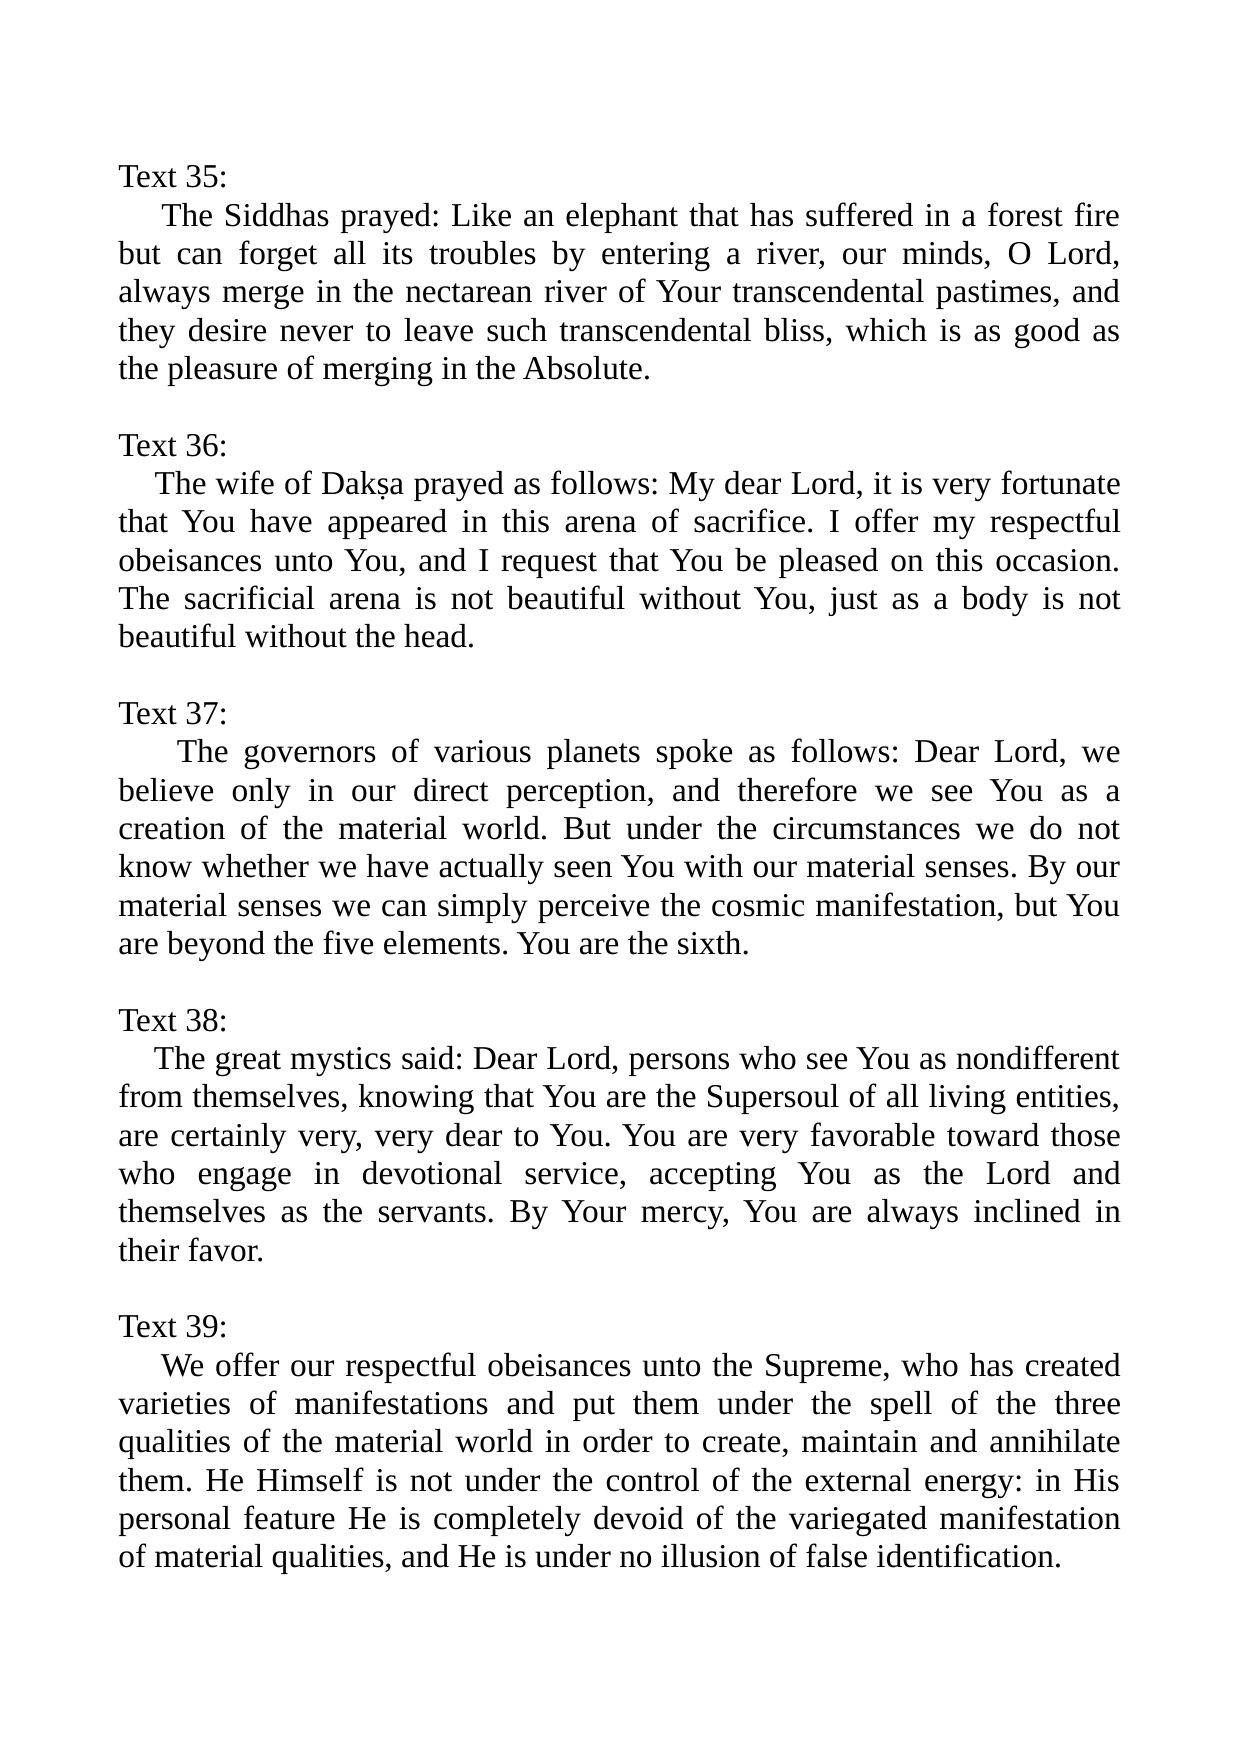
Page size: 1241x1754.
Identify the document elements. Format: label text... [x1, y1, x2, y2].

text We offer our respectful obeisances unto the Supreme, who has created varieties of manifestations and put them under the spell of the three qualities of the material world in order to create, maintain and annihilate them. He Himself is not under the control of the external energy: in His personal feature He is completely devoid of the variegated manifestation of material qualities, and He is under no illusion of false identification. [118, 1345, 1122, 1575]
text The Siddhas prayed: Like an elephant that has suffered in a forest fire but can forget all its troubles by entering a river, our minds, O Lord, always merge in the nectarean river of Your transcendental pastimes, and they desire never to leave such transcendental bliss, which is as good as the pleasure of merging in the Absolute. [118, 195, 1122, 386]
text The governors of various planets spoke as follows: Dear Lord, we believe only in our direct perception, and therefore we see You as a creation of the material world. But under the circumstances we do not know whether we have actually seen You with our material senses. By our material senses we can simply perceive the cosmic manifestation, but You are beyond the five elements. You are the sixth. [118, 731, 1122, 961]
text Text 36: [118, 425, 1122, 463]
text The great mystics said: Dear Lord, persons who see You as nondifferent from themselves, knowing that You are the Supersoul of all living entities, are certainly very, very dear to You. You are very favorable toward those who engage in devotional service, accepting You as the Lord and themselves as the servants. By Your mercy, You are always inclined in their favor. [118, 1038, 1122, 1268]
text Text 38: [118, 1000, 1122, 1038]
text Text 37: [118, 693, 1122, 731]
text The wife of Dakṣa prayed as follows: My dear Lord, it is very fortunate that You have appeared in this arena of sacrifice. I offer my respectful obeisances unto You, and I request that You be pleased on this occasion. The sacrificial arena is not beautiful without You, just as a body is not beautiful without the head. [118, 463, 1122, 655]
text Text 35: [118, 156, 1122, 195]
text Text 39: [118, 1306, 1122, 1345]
